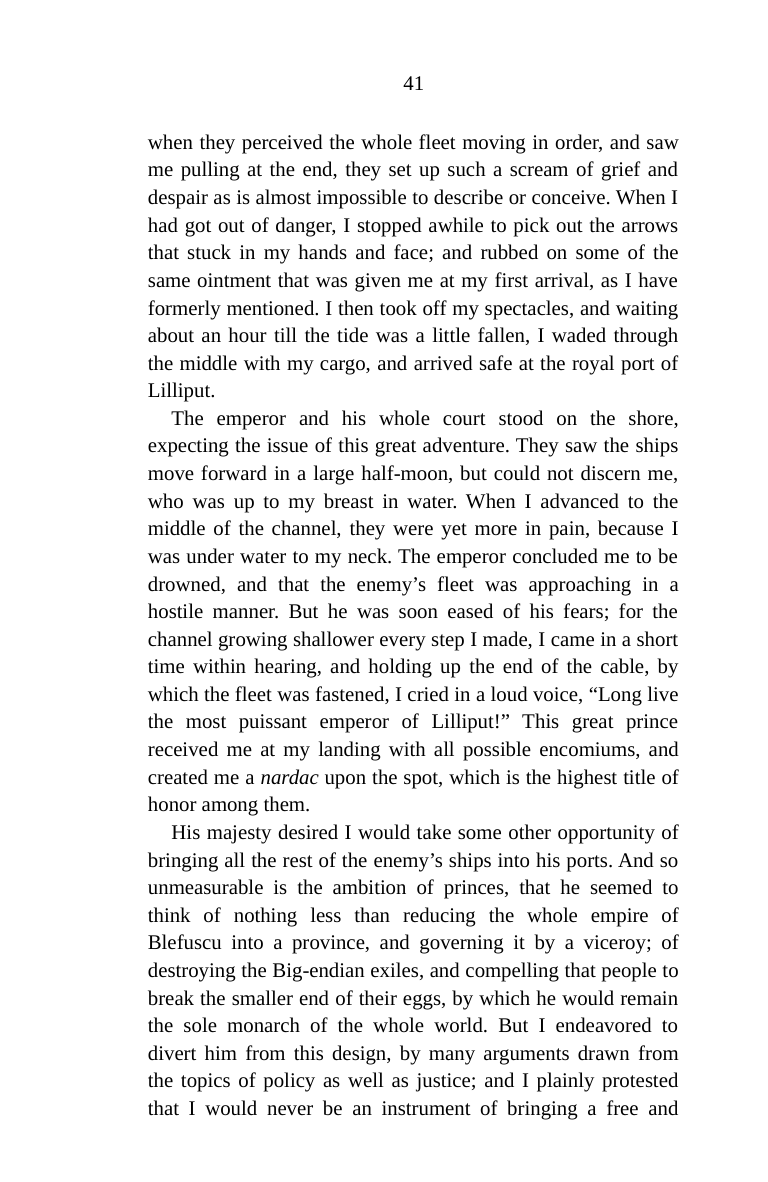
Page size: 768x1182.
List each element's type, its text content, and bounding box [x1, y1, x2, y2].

text when they perceived the whole fleet moving in order, and saw me pulling at the end, they set up such a scream of grief and despair as is almost impossible to describe or conceive. When I had got out of danger, I stopped awhile to pick out the arrows that stuck in my hands and face; and rubbed on some of the same ointment that was given me at my first arrival, as I have formerly mentioned. I then took off my spectacles, and waiting about an hour till the tide was a little fallen, I waded through the middle with my cargo, and arrived safe at the royal port of Lilliput. [148, 130, 679, 402]
text His majesty desired I would take some other opportunity of bringing all the rest of the enemy’s ships into his ports. And so unmeasurable is the ambition of princes, that he seemed to think of nothing less than reducing the whole empire of Blefuscu into a province, and governing it by a viceroy; of destroying the Big-endian exiles, and compelling that people to break the smaller end of their eggs, by which he would remain the sole monarch of the whole world. But I endeavored to divert him from this design, by many arguments drawn from the topics of policy as well as justice; and I plainly protested that I would never be an instrument of bringing a free and [148, 820, 679, 1120]
text The emperor and his whole court stood on the shore, expecting the issue of this great adventure. They saw the ships move forward in a large half-moon, but could not discern me, who was up to my breast in water. When I advanced to the middle of the channel, they were yet more in pain, because I was under water to my neck. The emperor concluded me to be drowned, and that the enemy’s fleet was approaching in a hostile manner. But he was soon eased of his fears; for the channel growing shallower every step I made, I came in a short time within hearing, and holding up the end of the cable, by which the fleet was fastened, I cried in a loud voice, “Long live the most puissant emperor of Lilliput!” This great prince received me at my landing with all possible encomiums, and created me a nardac upon the spot, which is the highest title of honor among them. [148, 406, 679, 816]
